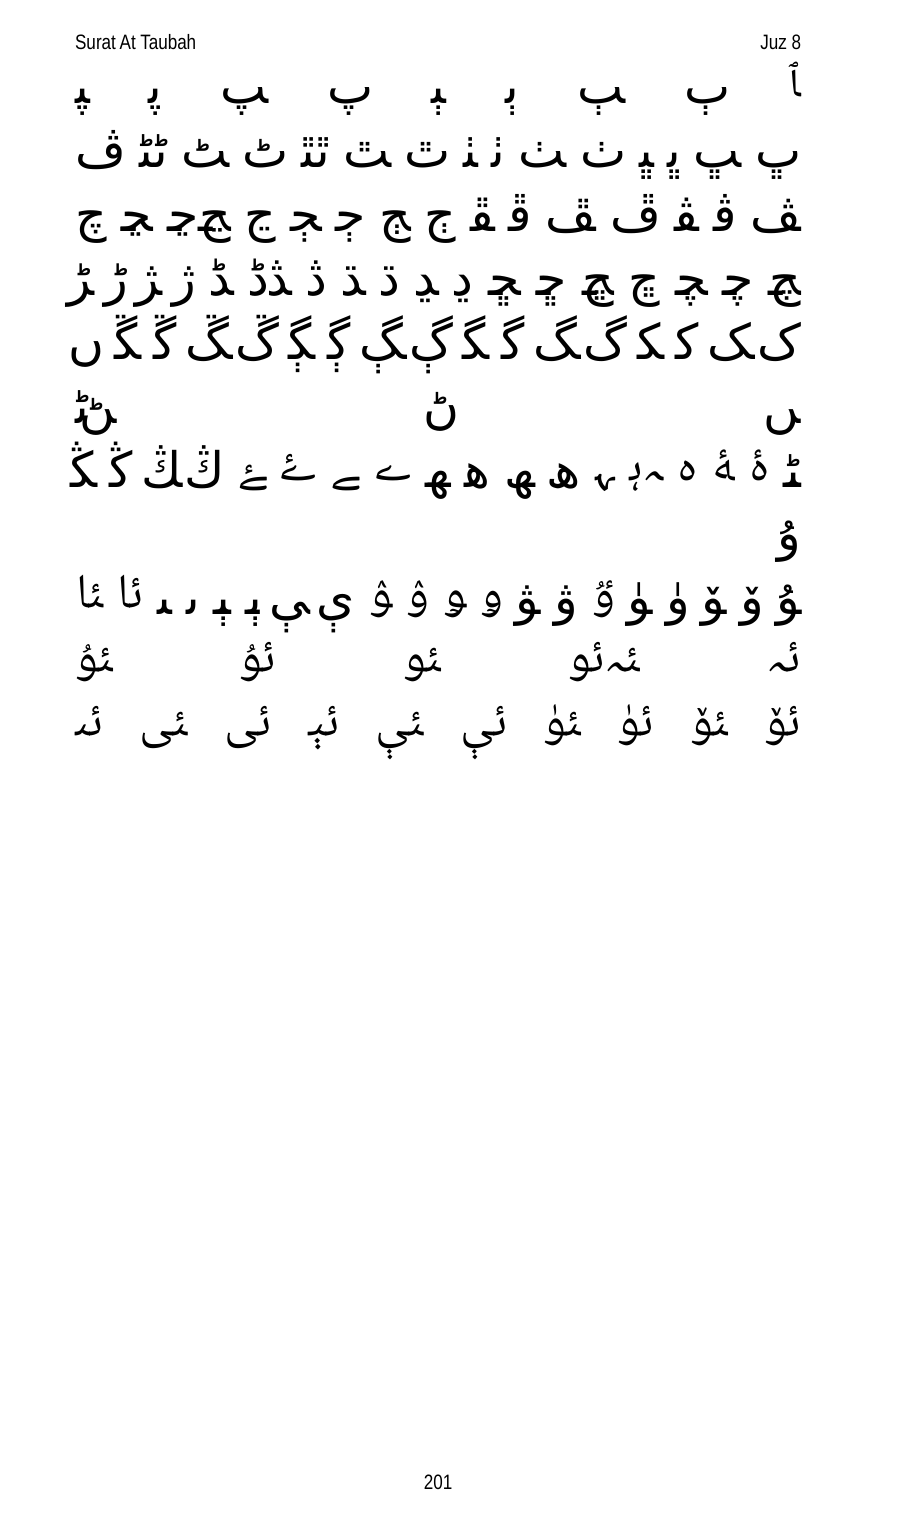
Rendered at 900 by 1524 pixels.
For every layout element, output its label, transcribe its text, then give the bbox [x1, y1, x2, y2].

text ﭑ ﭒ ﭓ ﭔ ﭕ ﭖ ﭗ ﭘ ﭙ [75, 60, 801, 124]
text ﭚ ﭛ ﭜ ﭝ ﭞ ﭟ ﭠ ﭡ ﭢ ﭣ ﭤﭥ ﭦ ﭧ ﭨﭩ ﭪ ﭫ ﭬ ﭭ ﭮ ﭯ ﭰ ﭱ ﭲ ﭳ ﭴ ﭵ ﭶ ﭷﭸ ﭹ ﭺ ﭻ ﭼ ﭽ ﭾ ﭿ ﮀ ﮁ ﮂ ﮃ ﮄ ﮅ ﮆ ﮇﮈ ﮉ ﮊ ﮋ ﮌ ﮍ ﮎ ﮏ ﮐ ﮑ ﮒ ﮓ ﮔ ﮕ ﮖ ﮗ ﮘ ﮙ ﮚ ﮛ ﮜ ﮝ ﮞ ﮟ ﮠ ﮡﮢ [75, 124, 801, 443]
text ﮣ ﮤ ﮥ ﮦ ﮧﮨ ﮩ ﮪ ﮫ ﮬ ﮭ ﮮ ﮯ ﮰ ﮱ ﯓ ﯔ ﯕ ﯖ ﯗ [75, 443, 801, 571]
text ﯘ ﯙ ﯚ ﯛ ﯜ ﯝ ﯞ ﯟ ﯠ ﯡ ﯢ ﯣ ﯤ ﯥ ﯦ ﯧ ﯨ ﯩ ﯪ ﯫ ﯬ ﯭﯮ ﯯ ﯰ ﯱ [75, 571, 801, 698]
text ﯲ ﯳ ﯴ ﯵ ﯶ ﯷ ﯸ ﯹ ﯺ ﯻ [75, 698, 801, 762]
